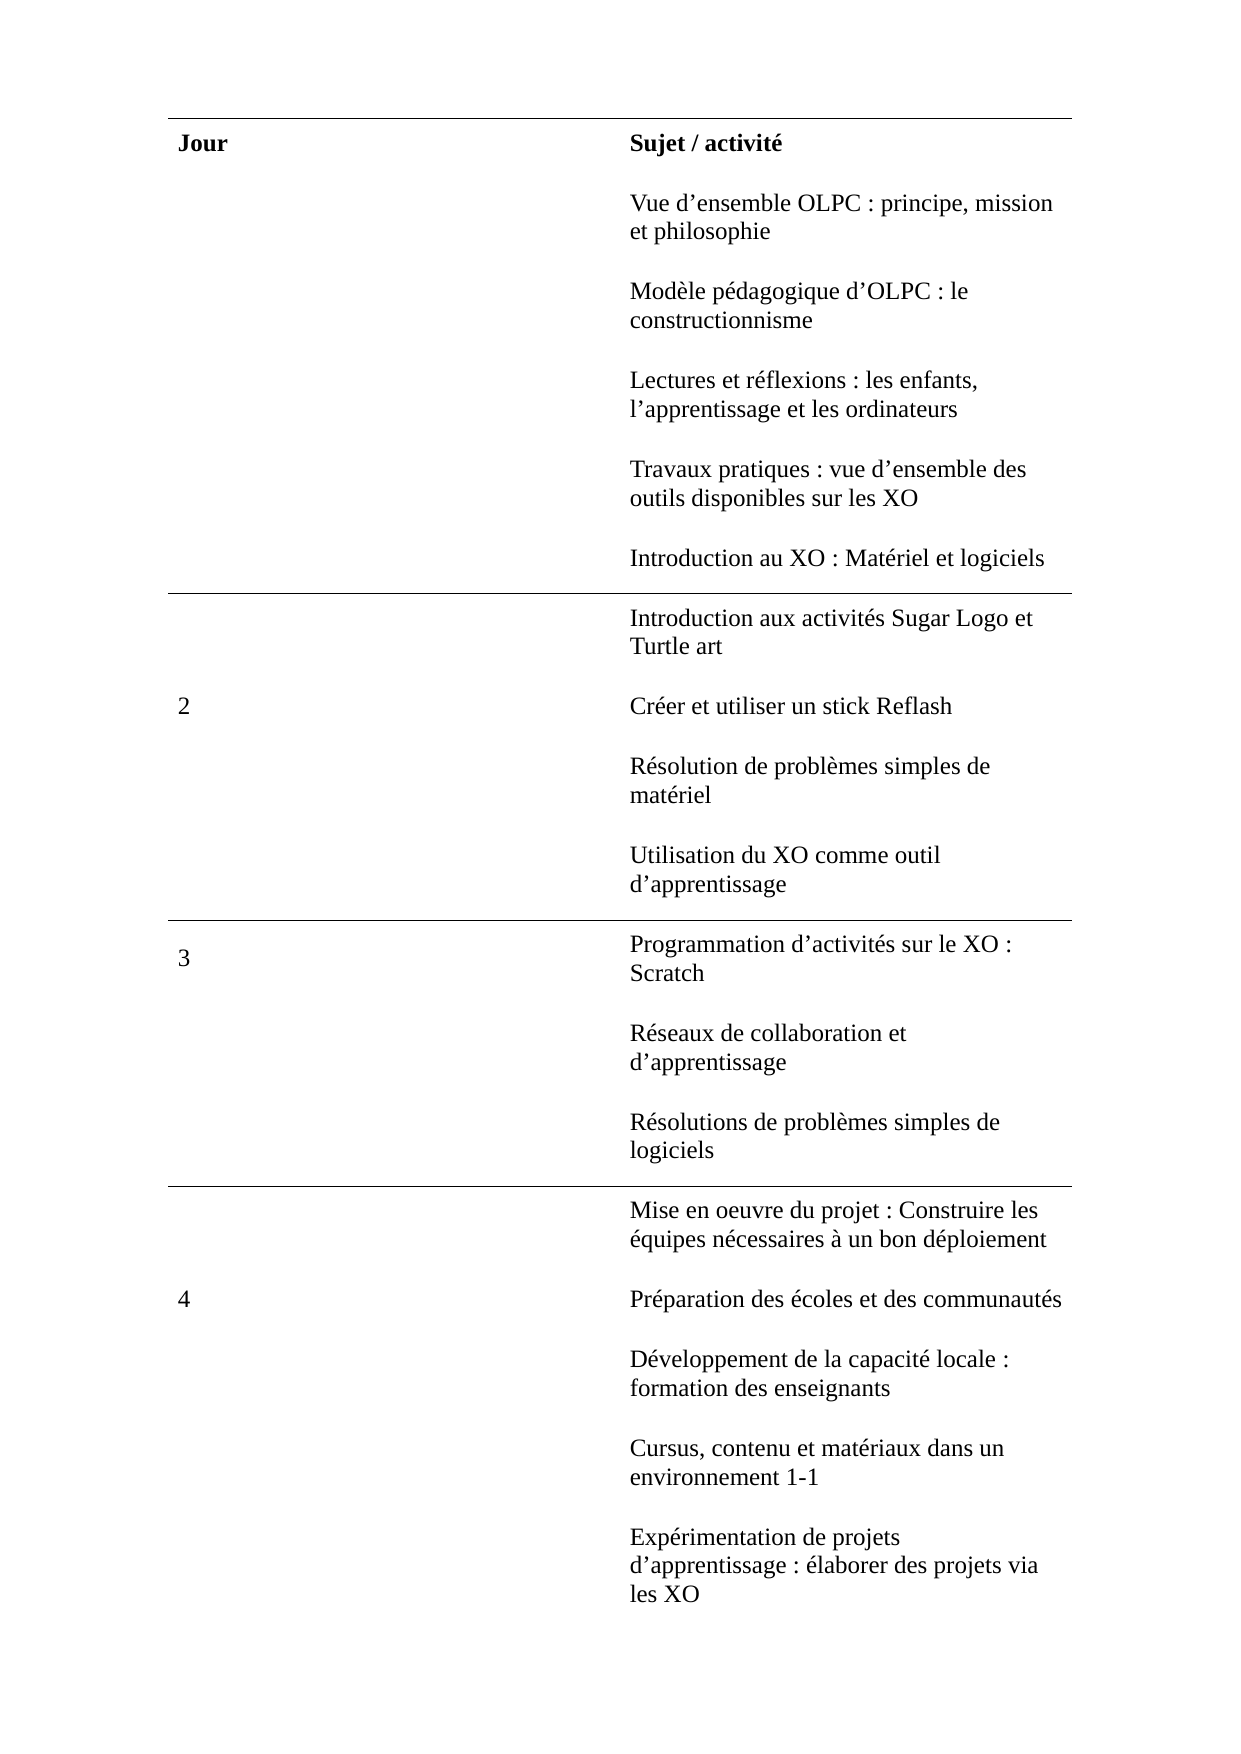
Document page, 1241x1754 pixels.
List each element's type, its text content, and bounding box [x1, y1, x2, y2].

table_cell [168, 1097, 620, 1186]
table_cell Travaux pratiques : vue d’ensemble des outils disponibles sur les XO [620, 445, 1072, 533]
table_cell [168, 445, 620, 533]
table_cell Cursus, contenu et matériaux dans un environnement 1-1 [620, 1424, 1072, 1512]
table_cell 2 [168, 682, 620, 742]
table_cell Utilisation du XO comme outil d’apprentissage [620, 831, 1072, 919]
table_cell [168, 742, 620, 831]
table_header Jour [168, 119, 620, 178]
table_cell [168, 356, 620, 444]
table_cell Vue d’ensemble OLPC : principe, mission et philosophie [620, 178, 1072, 267]
table_cell 3 [168, 921, 620, 1008]
table_cell Lectures et réflexions : les enfants, l’apprentissage et les ordinateurs [620, 356, 1072, 444]
table_cell Préparation des écoles et des communautés [620, 1275, 1072, 1335]
table_cell Modèle pédagogique d’OLPC : le constructionnisme [620, 267, 1072, 356]
table_cell Résolution de problèmes simples de matériel [620, 742, 1072, 831]
table_cell Mise en oeuvre du projet : Construire les équipes nécessaires à un bon déploiement [620, 1187, 1072, 1275]
table_cell [168, 831, 620, 919]
table_cell Introduction aux activités Sugar Logo et Turtle art [620, 594, 1072, 682]
table_cell [168, 1187, 620, 1275]
table_cell Programmation d’activités sur le XO : Scratch [620, 921, 1072, 1008]
table_cell [168, 1512, 620, 1630]
table_cell Créer et utiliser un stick Reflash [620, 682, 1072, 742]
table_header Sujet / activité [620, 119, 1072, 178]
table_cell [168, 1335, 620, 1423]
table_cell Résolutions de problèmes simples de logiciels [620, 1097, 1072, 1186]
table_cell [168, 267, 620, 356]
table_cell [168, 533, 620, 593]
table_cell [168, 178, 620, 267]
table_cell Réseaux de collaboration et d’apprentissage [620, 1009, 1072, 1097]
table_cell 4 [168, 1275, 620, 1335]
table_cell Développement de la capacité locale : formation des enseignants [620, 1335, 1072, 1423]
table_cell [168, 594, 620, 682]
table_cell Introduction au XO : Matériel et logiciels [620, 533, 1072, 593]
table_cell [168, 1009, 620, 1097]
table_cell Expérimentation de projets d’apprentissage : élaborer des projets via les XO [620, 1512, 1072, 1630]
table_cell [168, 1424, 620, 1512]
